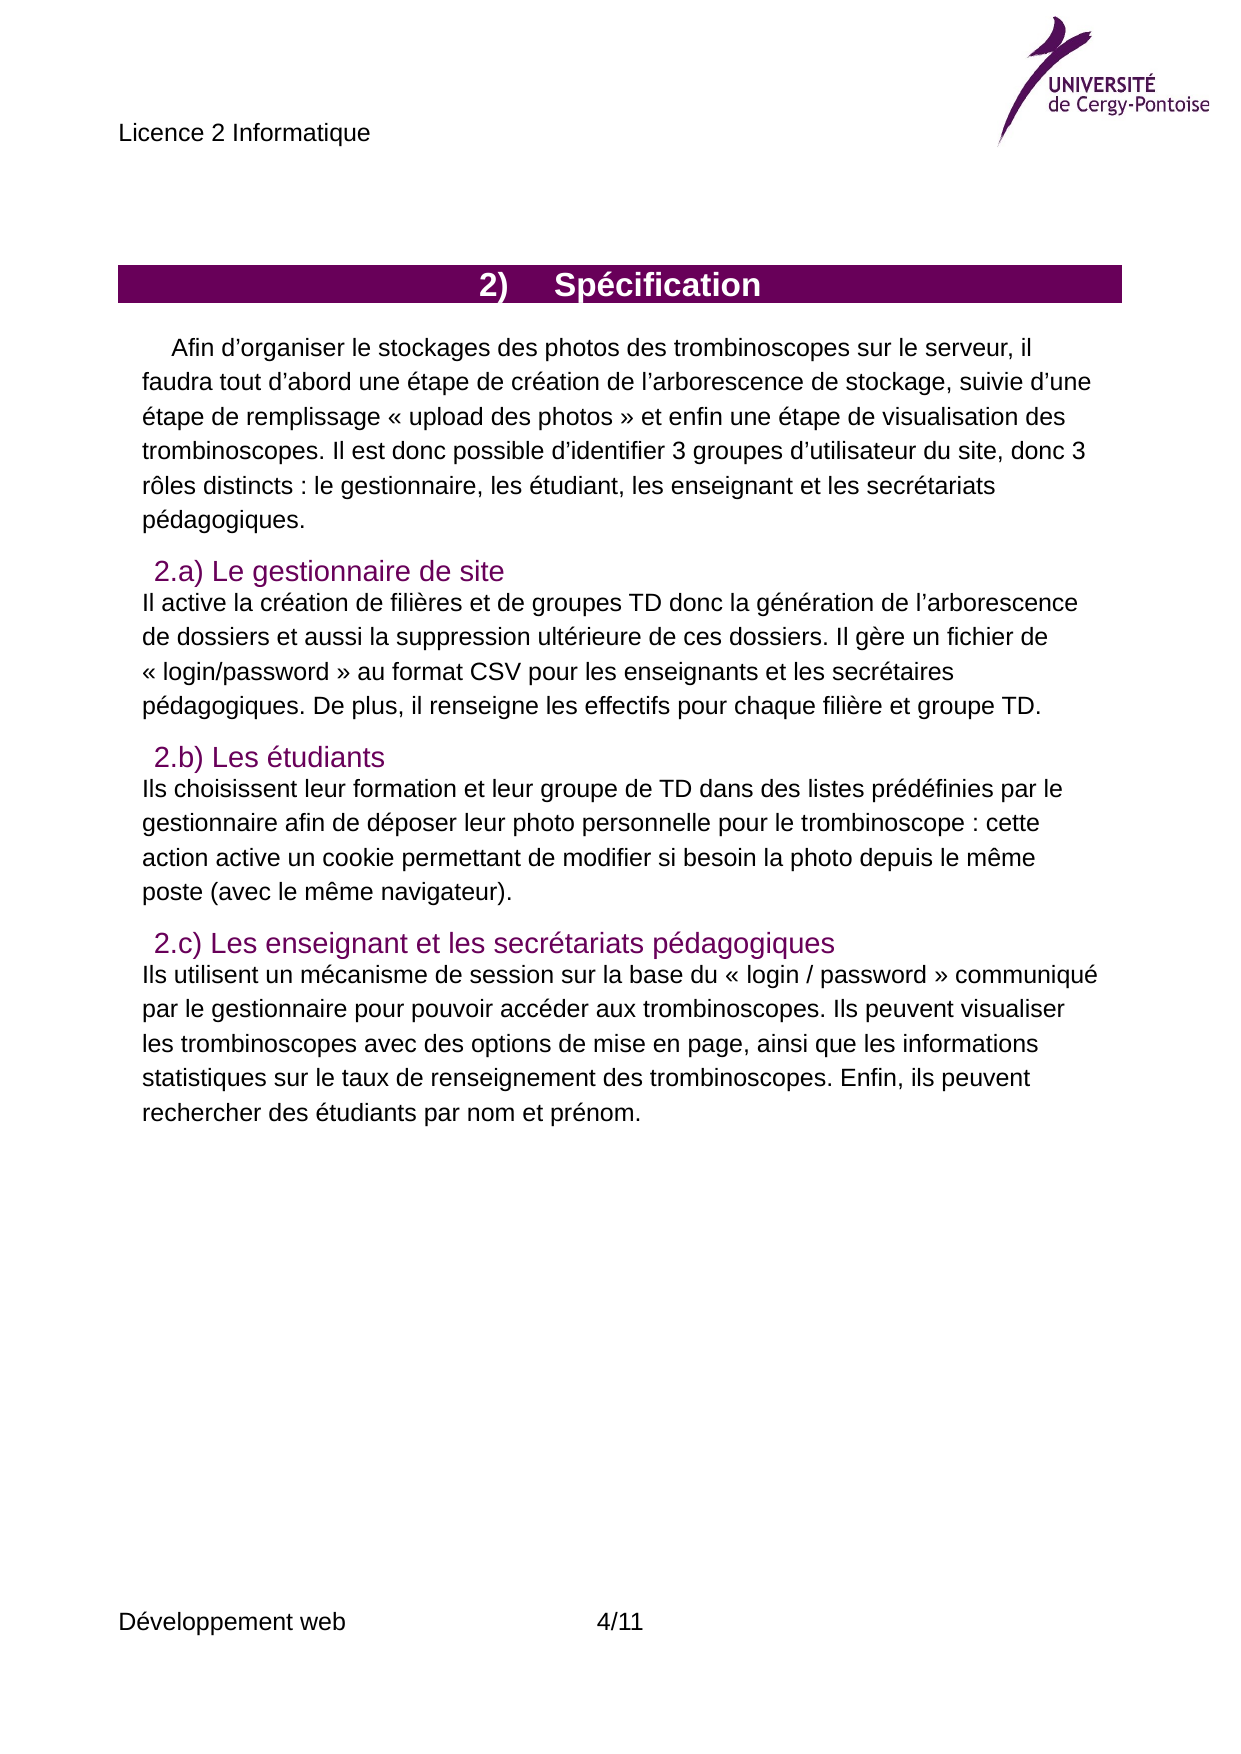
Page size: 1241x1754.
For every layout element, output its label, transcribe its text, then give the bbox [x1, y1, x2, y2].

subtitle 2.a) Le gestionnaire de site [153, 554, 1122, 588]
list Ils utilisent un mécanisme de session sur la base du « login / password » communiqué par le gestionnaire pour pouvoir accéder aux trombinoscopes. Ils peuvent visualiser les trombinoscopes avec des options de mise en page, ainsi que les informations statistiques sur le taux de renseignement des trombinoscopes. Enfin, ils peuvent rechercher des étudiants par nom et prénom. [142, 960, 1098, 1127]
subtitle 2.c) Les enseignant et les secrétariats pédagogiques [153, 926, 1122, 960]
subtitle Spécification [118, 265, 1122, 303]
list Ils choisissent leur formation et leur groupe de TD dans des listes prédéfinies par le gestionnaire afin de déposer leur photo personnelle pour le trombinoscope : cette action active un cookie permettant de modifier si besoin la photo depuis le même poste (avec le même navigateur). [142, 774, 1098, 906]
picture [997, 16, 1210, 148]
text Afin d’organiser le stockages des photos des trombinoscopes sur le serveur, il faudra tout d’abord une étape de création de l’arborescence de stockage, suivie d’une étape de remplissage « upload des photos » et enfin une étape de visualisation des trombinoscopes. Il est donc possible d’identifier 3 groupes d’utilisateur du site, donc 3 rôles distincts : le gestionnaire, les étudiant, les enseignant et les secrétariats pédagogiques. [142, 333, 1098, 534]
list Il active la création de filières et de groupes TD donc la génération de l’arborescence de dossiers et aussi la suppression ultérieure de ces dossiers. Il gère un fichier de « login/password » au format CSV pour les enseignants et les secrétaires pédagogiques. De plus, il renseigne les effectifs pour chaque filière et groupe TD. [142, 588, 1098, 720]
subtitle 2.b) Les étudiants [153, 740, 1122, 774]
